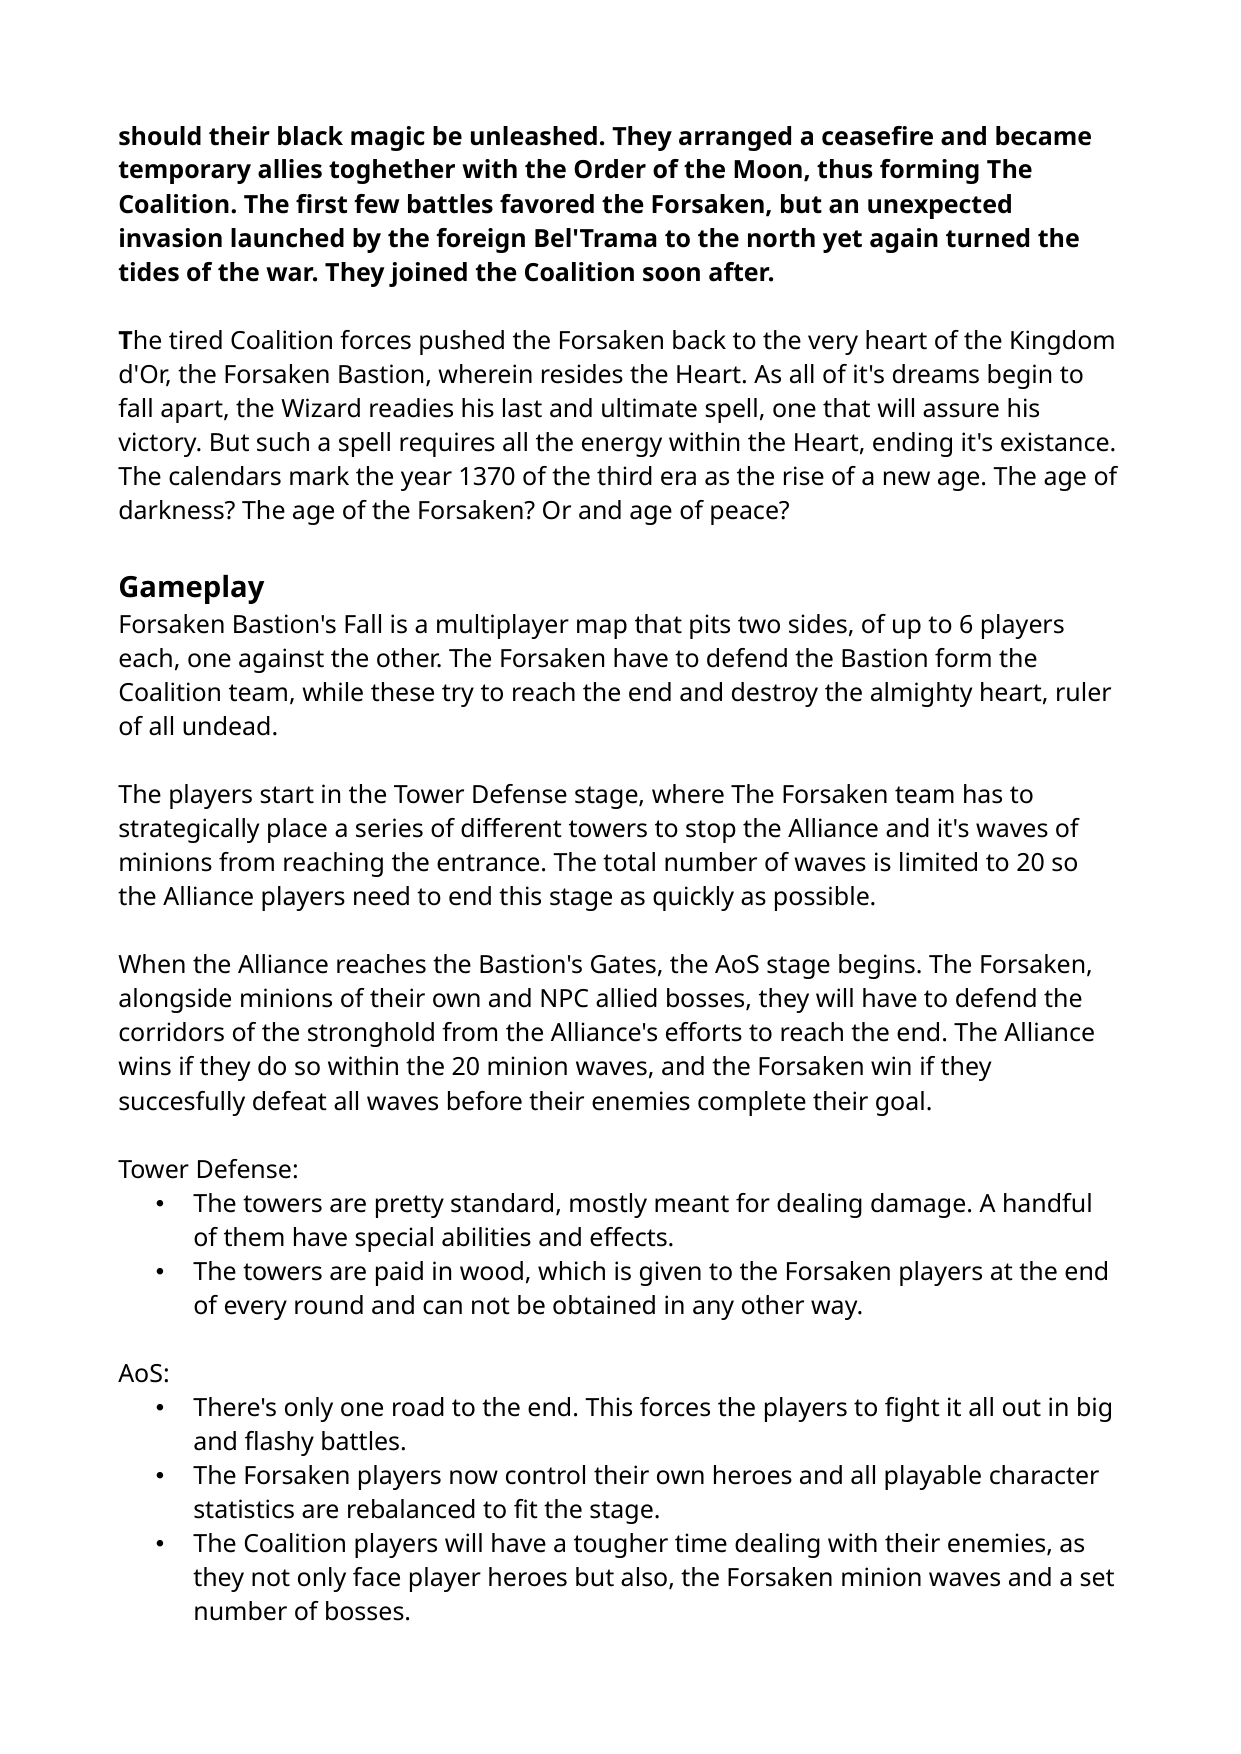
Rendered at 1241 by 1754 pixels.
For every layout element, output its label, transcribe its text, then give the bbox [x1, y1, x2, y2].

text AoS: [118, 1356, 1122, 1390]
list The Coalition players will have a tougher time dealing with their enemies, as they not only face player heroes but also, the Forsaken minion waves and a set number of bosses. [156, 1526, 1122, 1628]
text Tower Defense: [118, 1151, 1122, 1185]
list The towers are paid in wood, which is given to the Forsaken players at the end of every round and can not be obtained in any other way. [156, 1253, 1122, 1322]
list The Forsaken players now control their own heroes and all playable character statistics are rebalanced to fit the stage. [156, 1458, 1122, 1526]
text should their black magic be unleashed. They arranged a ceasefire and became temporary allies toghether with the Order of the Moon, thus forming The Coalition. The first few battles favored the Forsaken, but an unexpected invasion launched by the foreign Bel'Trama to the north yet again turned the tides of the war. They joined the Coalition soon after. The tired Coalition forces pushed the Forsaken back to the very heart of the Kingdom d'Or, the Forsaken Bastion, wherein resides the Heart. As all of it's dreams begin to fall apart, the Wizard readies his last and ultimate spell, one that will assure his victory. But such a spell requires all the energy within the Heart, ending it's existance. The calendars mark the year 1370 of the third era as the rise of a new age. The age of darkness? The age of the Forsaken? Or and age of peace? [118, 118, 1122, 527]
text Forsaken Bastion's Fall is a multiplayer map that pits two sides, of up to 6 players each, one against the other. The Forsaken have to defend the Bastion form the Coalition team, while these try to reach the end and destroy the almighty heart, ruler of all undead. The players start in the Tower Defense stage, where The Forsaken team has to strategically place a series of different towers to stop the Alliance and it's waves of minions from reaching the entrance. The total number of waves is limited to 20 so the Alliance players need to end this stage as quickly as possible. When the Alliance reaches the Bastion's Gates, the AoS stage begins. The Forsaken, alongside minions of their own and NPC allied bosses, they will have to defend the corridors of the stronghold from the Alliance's efforts to reach the end. The Alliance wins if they do so within the 20 minion waves, and the Forsaken win if they succesfully defeat all waves before their enemies complete their goal. [118, 606, 1122, 1117]
list The towers are pretty standard, mostly meant for dealing damage. A handful of them have special abilities and effects. [156, 1185, 1122, 1253]
list There's only one road to the end. This forces the players to fight it all out in big and flashy battles. [156, 1390, 1122, 1458]
text Gameplay [118, 567, 1122, 606]
